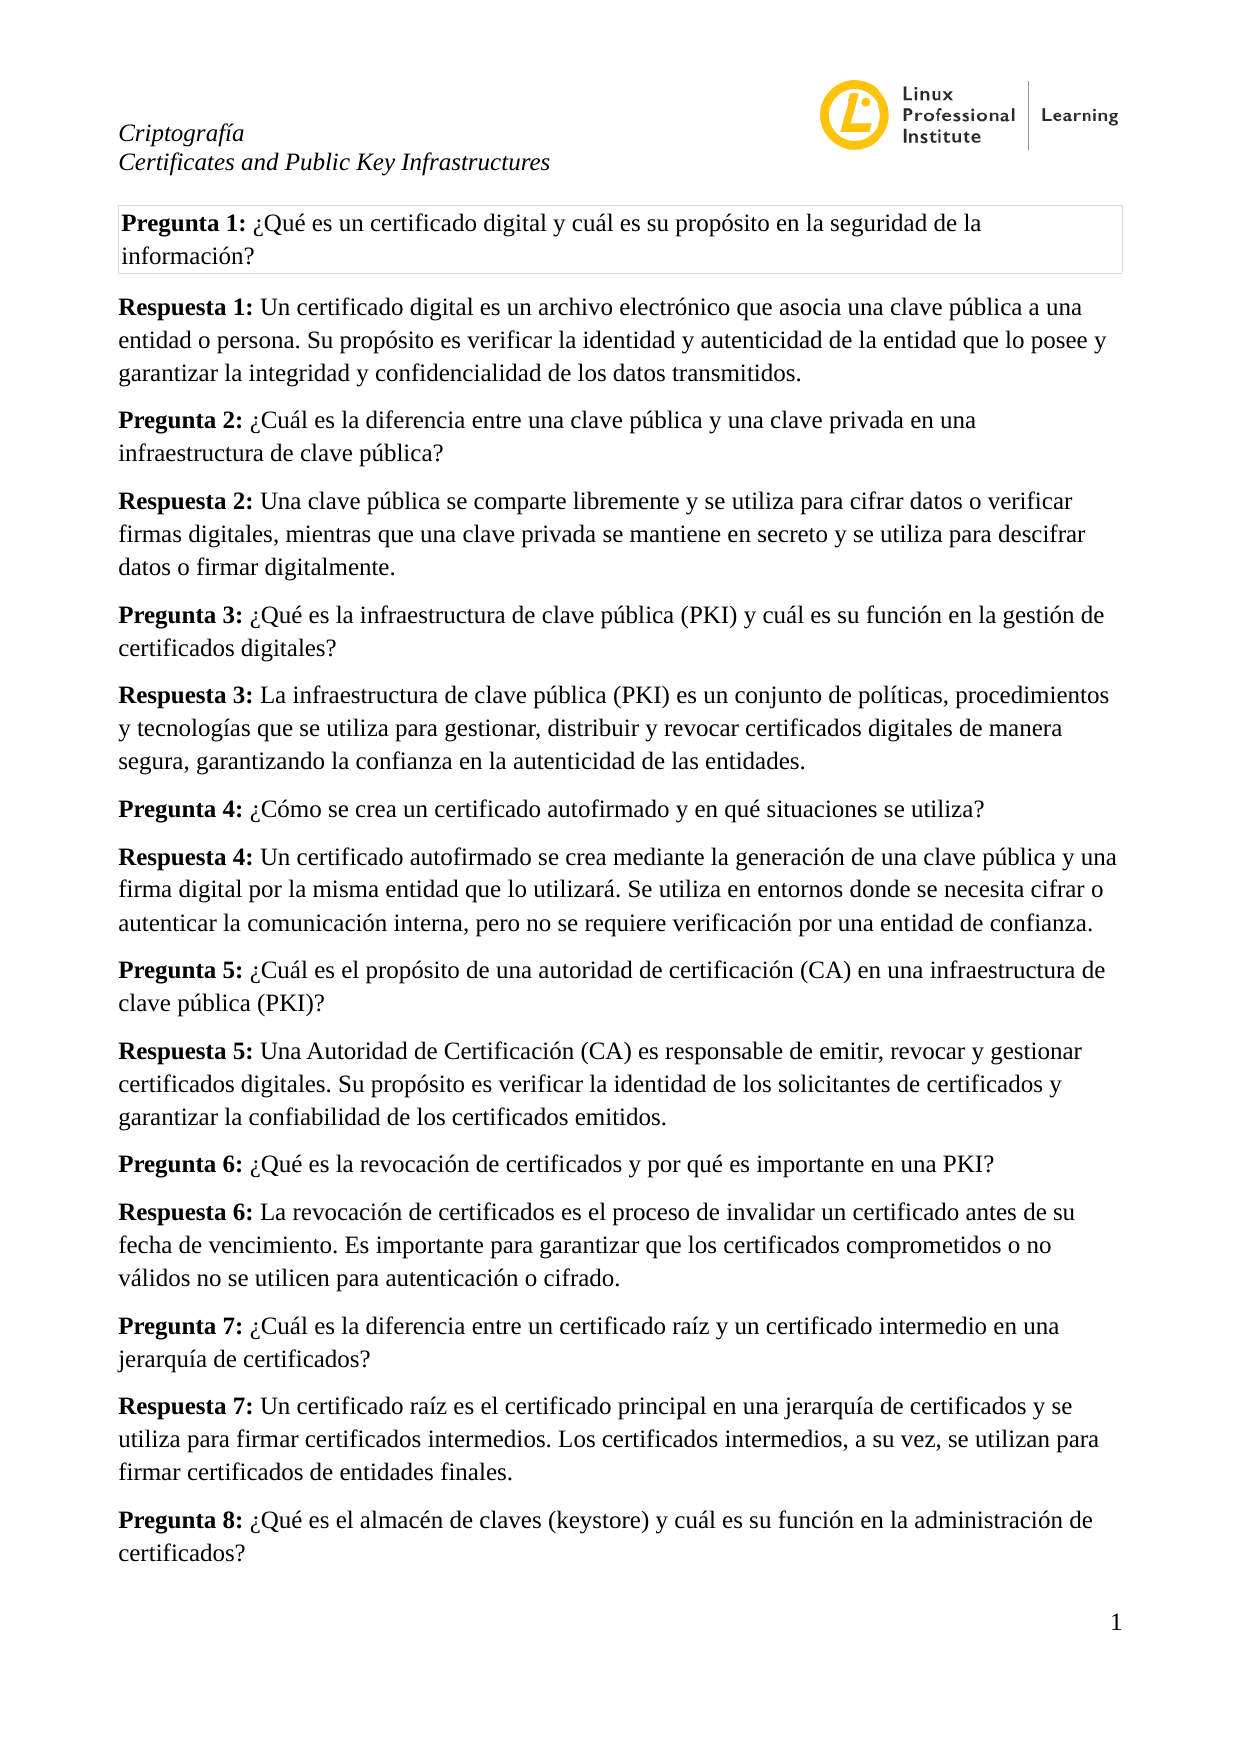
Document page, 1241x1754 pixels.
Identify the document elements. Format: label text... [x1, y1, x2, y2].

text Pregunta 5: ¿Cuál es el propósito de una autoridad de certificación (CA) en una infraestructura de clave pública (PKI)? [118, 955, 1122, 1017]
text Respuesta 6: La revocación de certificados es el proceso de invalidar un certificado antes de su fecha de vencimiento. Es importante para garantizar que los certificados comprometidos o no válidos no se utilicen para autenticación o cifrado. [118, 1197, 1122, 1292]
text Respuesta 1: Un certificado digital es un archivo electrónico que asocia una clave pública a una entidad o persona. Su propósito es verificar la identidad y autenticidad de la entidad que lo posee y garantizar la integridad y confidencialidad de los datos transmitidos. [118, 292, 1122, 387]
text Pregunta 1: ¿Qué es un certificado digital y cuál es su propósito en la seguridad de la información? [119, 206, 1122, 273]
text Pregunta 3: ¿Qué es la infraestructura de clave pública (PKI) y cuál es su función en la gestión de certificados digitales? [118, 600, 1122, 661]
text Respuesta 5: Una Autoridad de Certificación (CA) es responsable de emitir, revocar y gestionar certificados digitales. Su propósito es verificar la identidad de los solicitantes de certificados y garantizar la confiabilidad de los certificados emitidos. [118, 1036, 1122, 1131]
text Respuesta 3: La infraestructura de clave pública (PKI) es un conjunto de políticas, procedimientos y tecnologías que se utiliza para gestionar, distribuir y revocar certificados digitales de manera segura, garantizando la confianza en la autenticidad de las entidades. [118, 680, 1122, 775]
text Pregunta 8: ¿Qué es el almacén de claves (keystore) y cuál es su función en la administración de certificados? [118, 1505, 1122, 1567]
picture [819, 79, 1119, 151]
text Respuesta 7: Un certificado raíz es el certificado principal en una jerarquía de certificados y se utiliza para firmar certificados intermedios. Los certificados intermedios, a su vez, se utilizan para firmar certificados de entidades finales. [118, 1391, 1122, 1486]
text Respuesta 2: Una clave pública se comparte libremente y se utiliza para cifrar datos o verificar firmas digitales, mientras que una clave privada se mantiene en secreto y se utiliza para descifrar datos o firmar digitalmente. [118, 486, 1122, 581]
text Pregunta 2: ¿Cuál es la diferencia entre una clave pública y una clave privada en una infraestructura de clave pública? [118, 405, 1122, 467]
text Pregunta 4: ¿Cómo se crea un certificado autofirmado y en qué situaciones se utiliza? [118, 794, 1122, 823]
text Respuesta 4: Un certificado autofirmado se crea mediante la generación de una clave pública y una firma digital por la misma entidad que lo utilizará. Se utiliza en entornos donde se necesita cifrar o autenticar la comunicación interna, pero no se requiere verificación por una entidad de confianza. [118, 842, 1122, 936]
text Pregunta 7: ¿Cuál es la diferencia entre un certificado raíz y un certificado intermedio en una jerarquía de certificados? [118, 1311, 1122, 1372]
text Pregunta 6: ¿Qué es la revocación de certificados y por qué es importante en una PKI? [118, 1149, 1122, 1178]
